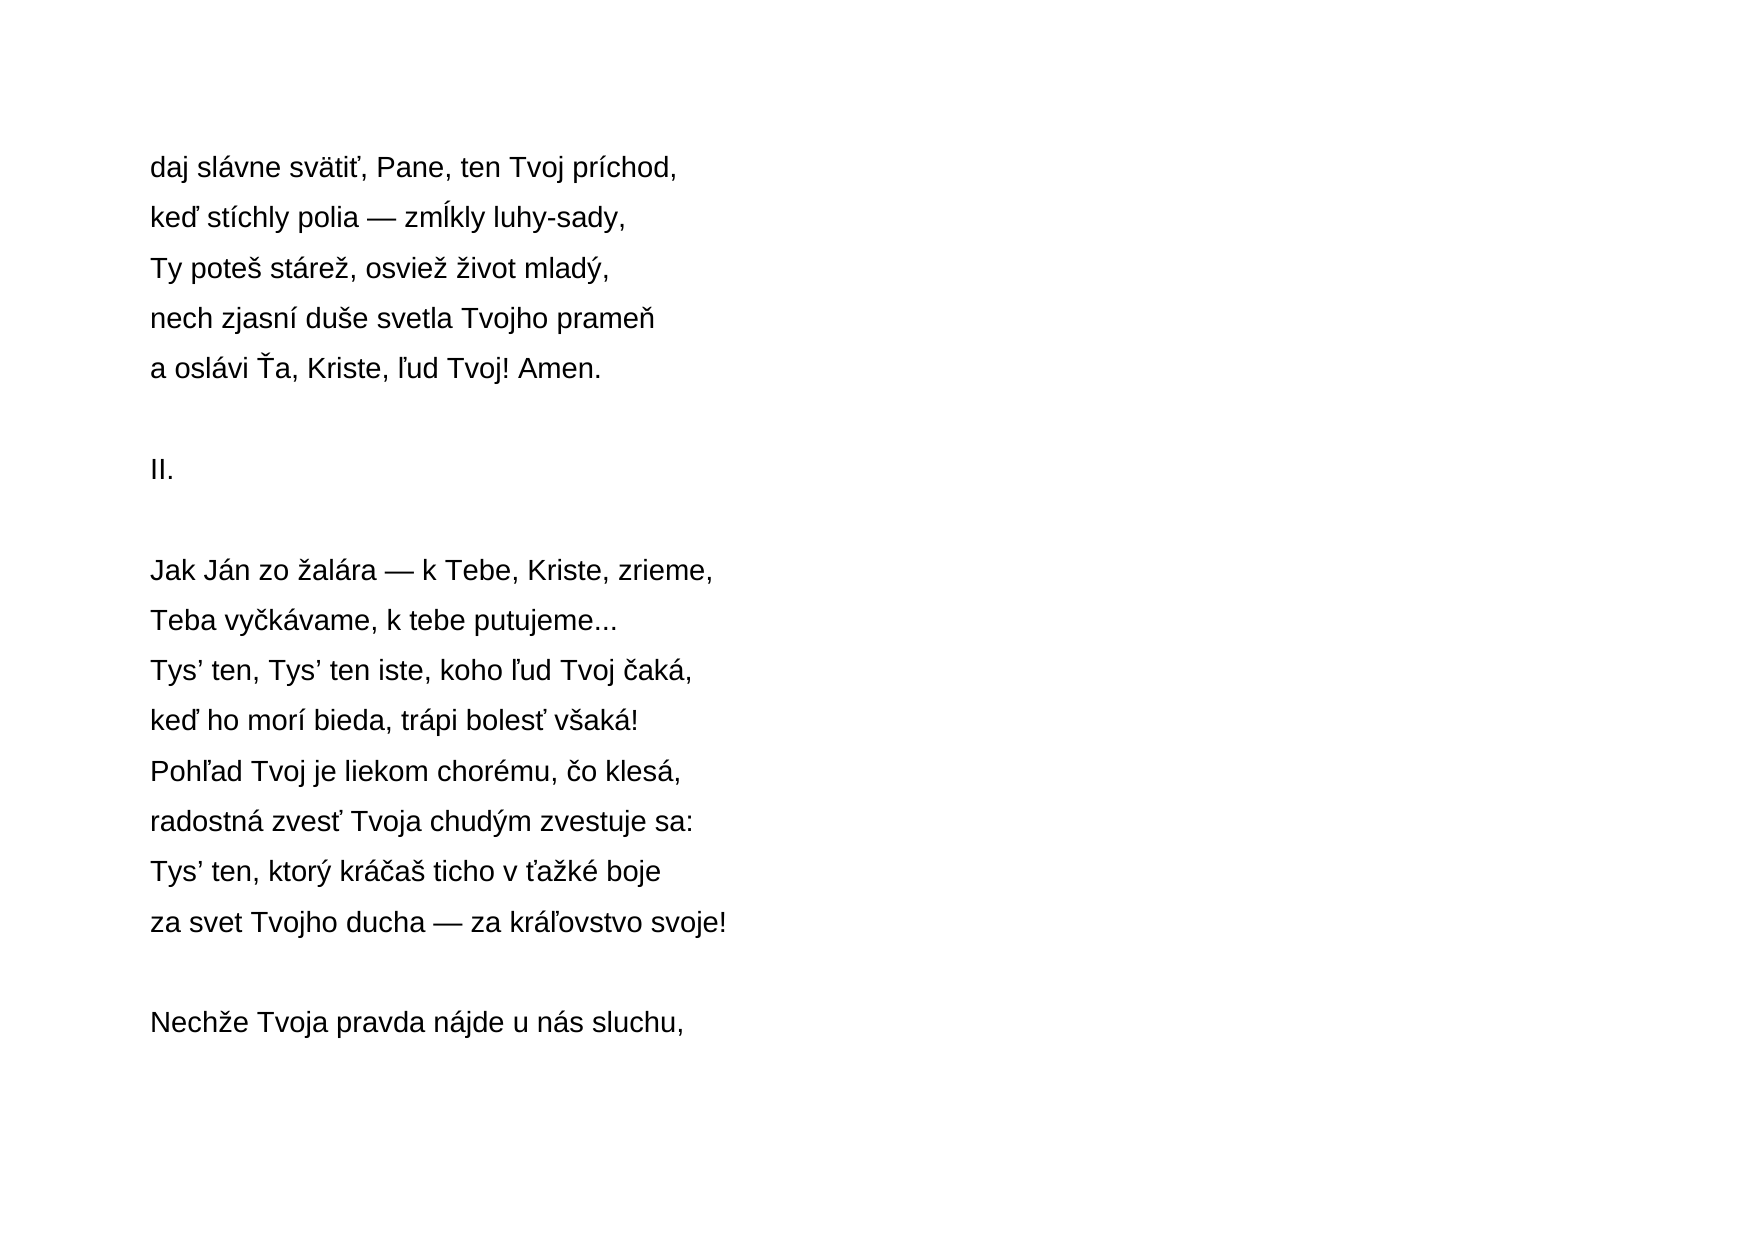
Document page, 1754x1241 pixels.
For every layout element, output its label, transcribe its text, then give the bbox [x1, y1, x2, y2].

text radostná zvesť Tvoja chudým zvestuje sa: [150, 804, 1243, 838]
text nech zjasní duše svetla Tvojho prameň [150, 301, 1243, 334]
text Tys’ ten, ktorý kráčaš ticho v ťažké boje [150, 854, 1243, 888]
text za svet Tvojho ducha — za kráľovstvo svoje! [150, 905, 1243, 938]
text a oslávi Ťa, Kriste, ľud Tvoj! Amen. [150, 351, 1243, 385]
text keď ho morí bieda, trápi bolesť všaká! [150, 703, 1243, 737]
text Pohľad Tvoj je liekom chorému, čo klesá, [150, 754, 1243, 787]
text Teba vyčkávame, k tebe putujeme... [150, 603, 1243, 636]
text II. [150, 452, 1243, 485]
text keď stíchly polia — zmĺkly luhy-sady, [150, 200, 1243, 234]
text Ty poteš stárež, osviež život mladý, [150, 251, 1243, 284]
text Tys’ ten, Tys’ ten iste, koho ľud Tvoj čaká, [150, 653, 1243, 687]
text Jak Ján zo žalára — k Tebe, Kriste, zrieme, [150, 552, 1243, 586]
text Nechže Tvoja pravda nájde u nás sluchu, [150, 1005, 1243, 1039]
text daj slávne svätiť, Pane, ten Tvoj príchod, [150, 150, 1243, 183]
